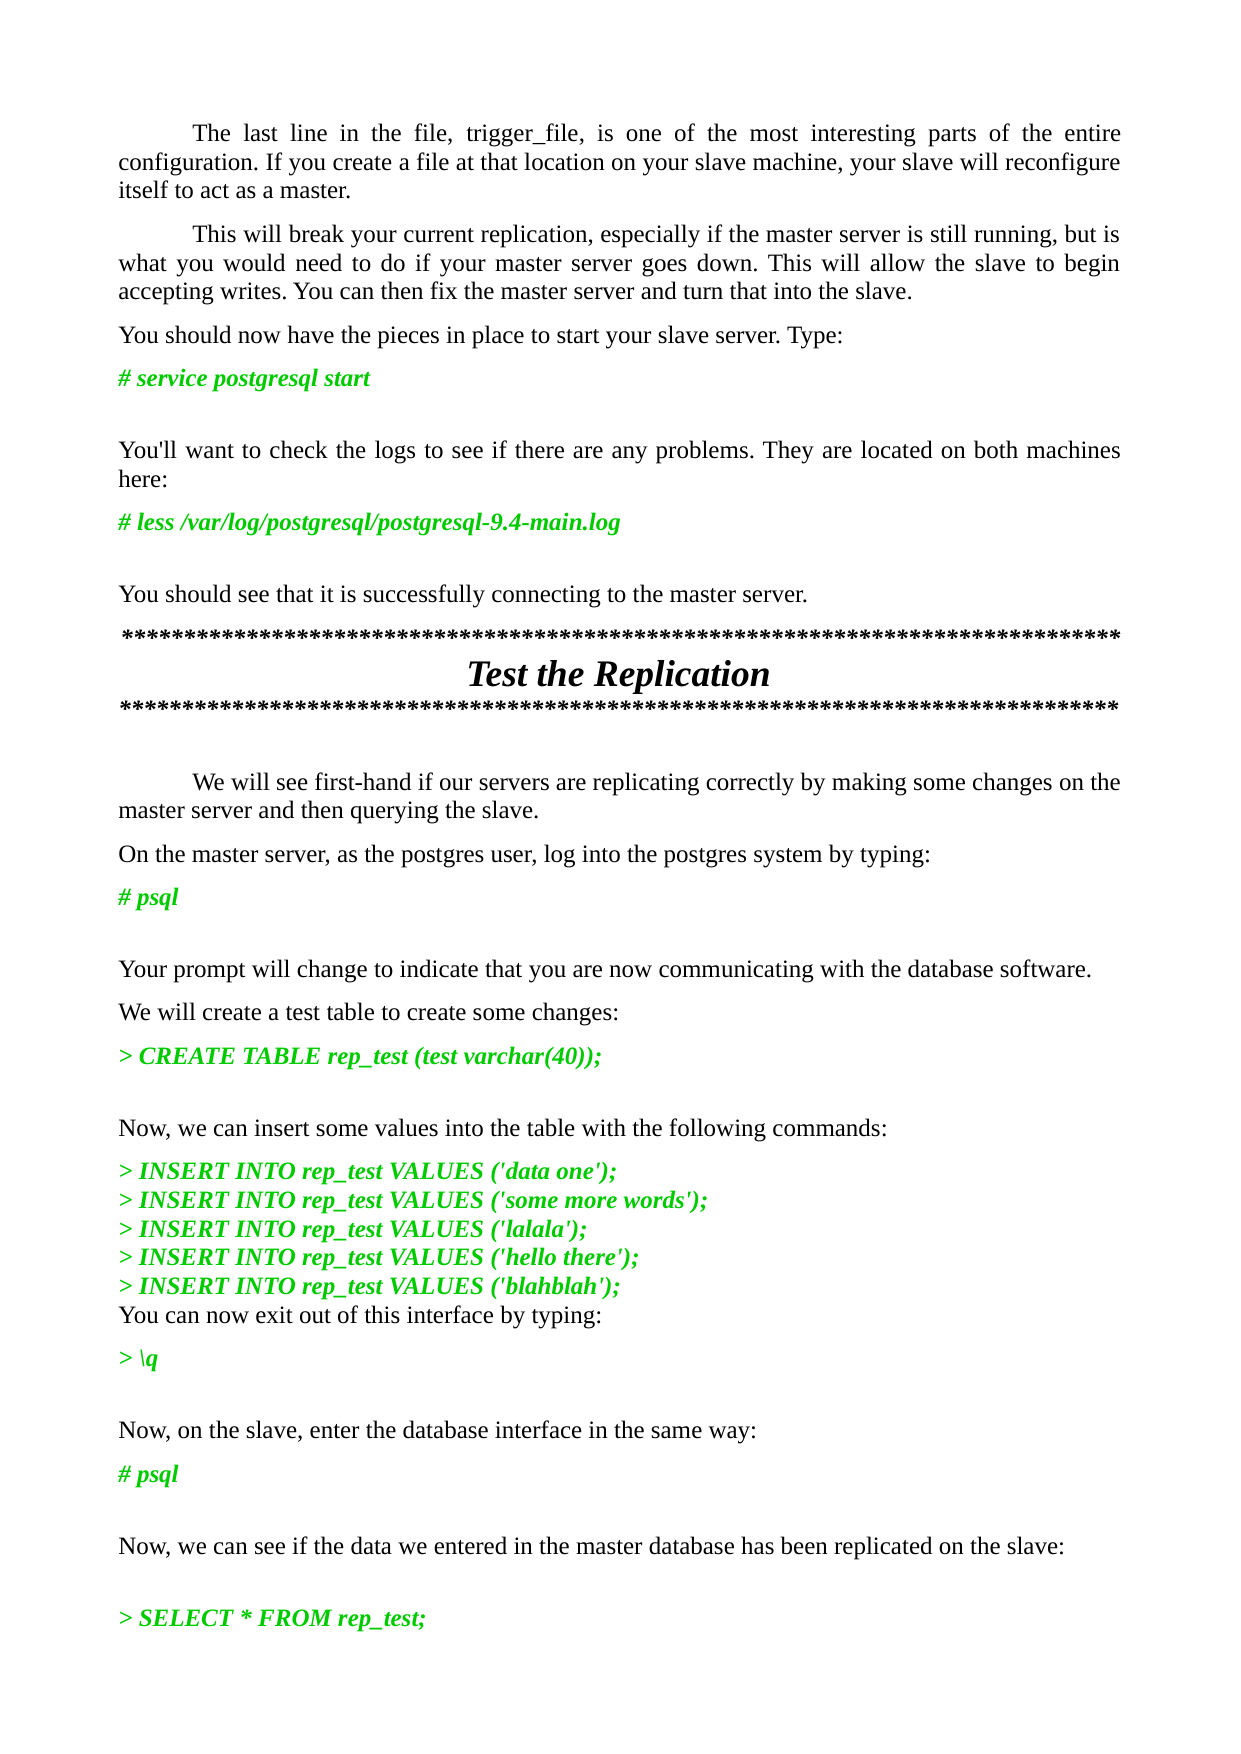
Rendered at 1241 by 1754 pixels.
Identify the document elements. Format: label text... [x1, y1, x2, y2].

text ********************************************************************************Test the Replication [118, 623, 1122, 694]
text The last line in the file, trigger_file, is one of the most interesting parts of the entire configuration. If you create a file at that location on your slave machine, your slave will reconfigure itself to act as a master. [118, 118, 1122, 204]
text > INSERT INTO rep_test VALUES ('data one'); [118, 1156, 1122, 1185]
text Now, on the slave, enter the database interface in the same way: [118, 1415, 1122, 1444]
text # psql [118, 882, 1122, 911]
text On the master server, as the postgres user, log into the postgres system by typing: [118, 839, 1122, 867]
text > SELECT * FROM rep_test; [118, 1603, 1122, 1632]
text Now, we can insert some values into the table with the following commands: [118, 1113, 1122, 1142]
text > INSERT INTO rep_test VALUES ('lalala'); [118, 1214, 1122, 1242]
text Now, we can see if the data we entered in the master database has been replicated on the slave: [118, 1531, 1122, 1559]
text > INSERT INTO rep_test VALUES ('hello there'); [118, 1242, 1122, 1271]
text We will see first-hand if our servers are replicating correctly by making some changes on the master server and then querying the slave. [118, 767, 1122, 824]
text > \q [118, 1343, 1122, 1372]
text You should see that it is successfully connecting to the master server. [118, 579, 1122, 608]
text Your prompt will change to indicate that you are now communicating with the database software. [118, 954, 1122, 983]
text You should now have the pieces in place to start your slave server. Type: [118, 320, 1122, 348]
text You'll want to check the logs to see if there are any problems. They are located on both machines here: [118, 435, 1122, 493]
text > INSERT INTO rep_test VALUES ('some more words'); [118, 1185, 1122, 1214]
text You can now exit out of this interface by typing: [118, 1300, 1122, 1329]
text This will break your current replication, especially if the master server is still running, but is what you would need to do if your master server goes down. This will allow the slave to begin accepting writes. You can then fix the master server and turn that into the slave. [118, 219, 1122, 305]
text > INSERT INTO rep_test VALUES ('blahblah'); [118, 1271, 1122, 1300]
text # service postgresql start [118, 363, 1122, 392]
text ******************************************************************************** [118, 694, 1122, 723]
text # less /var/log/postgresql/postgresql-9.4-main.log [118, 507, 1122, 536]
text # psql [118, 1459, 1122, 1487]
text > CREATE TABLE rep_test (test varchar(40)); [118, 1041, 1122, 1069]
text We will create a test table to create some changes: [118, 997, 1122, 1026]
